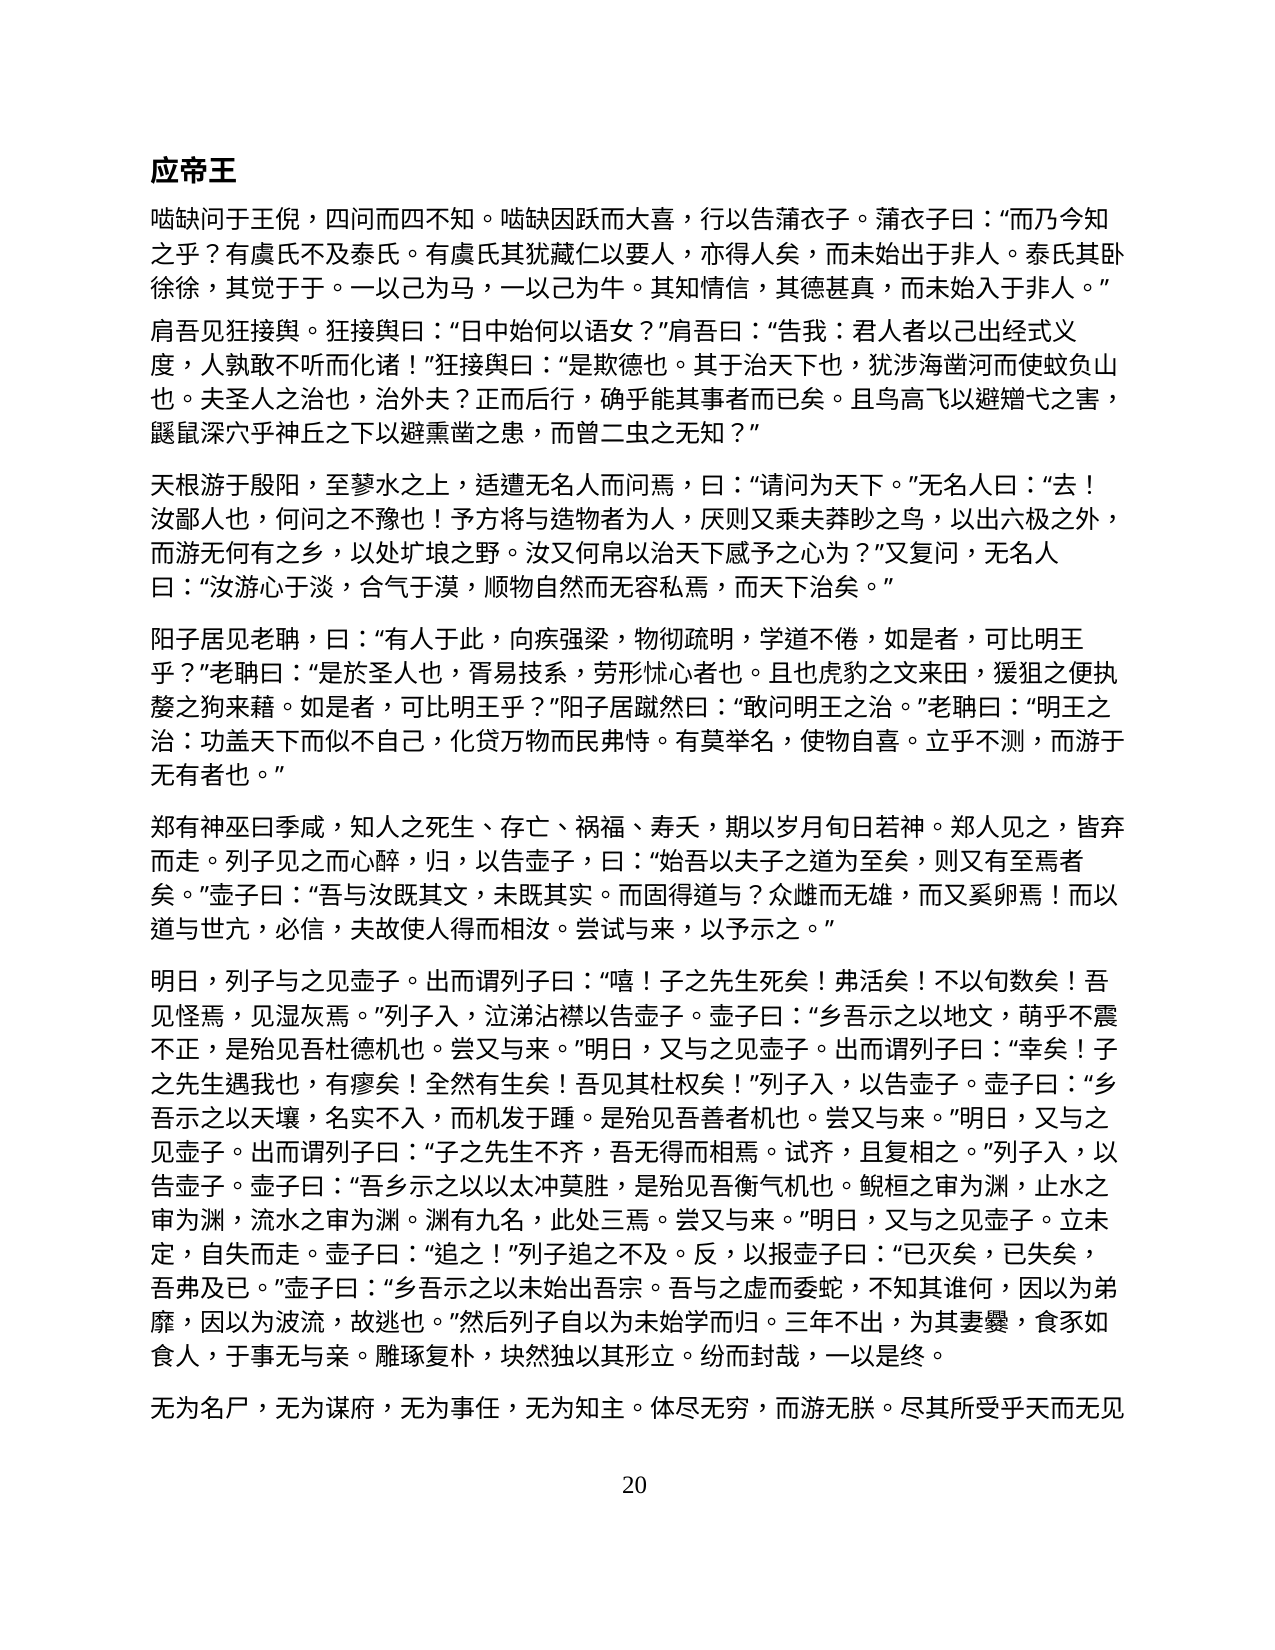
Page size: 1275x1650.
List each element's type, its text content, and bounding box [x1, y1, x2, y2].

text 肩吾见狂接舆。狂接舆曰：“日中始何以语女？”肩吾曰：“告我：君人者以己出经式义度，人孰敢不听而化诸！”狂接舆曰：“是欺德也。其于治天下也，犹涉海凿河而使蚊负山也。夫圣人之治也，治外夫？正而后行，确乎能其事者而已矣。且鸟高飞以避矰弋之害，鼷鼠深穴乎神丘之下以避熏凿之患，而曾二虫之无知？” [150, 313, 1125, 449]
text 明日，列子与之见壶子。出而谓列子曰：“嘻！子之先生死矣！弗活矣！不以旬数矣！吾见怪焉，见湿灰焉。”列子入，泣涕沾襟以告壶子。壶子曰：“乡吾示之以地文，萌乎不震不正，是殆见吾杜德机也。尝又与来。”明日，又与之见壶子。出而谓列子曰：“幸矣！子之先生遇我也，有瘳矣！全然有生矣！吾见其杜权矣！”列子入，以告壶子。壶子曰：“乡吾示之以天壤，名实不入，而机发于踵。是殆见吾善者机也。尝又与来。”明日，又与之见壶子。出而谓列子曰：“子之先生不齐，吾无得而相焉。试齐，且复相之。”列子入，以告壶子。壶子曰：“吾乡示之以以太冲莫胜，是殆见吾衡气机也。鲵桓之审为渊，止水之审为渊，流水之审为渊。渊有九名，此处三焉。尝又与来。”明日，又与之见壶子。立未定，自失而走。壶子曰：“追之！”列子追之不及。反，以报壶子曰：“已灭矣，已失矣，吾弗及已。”壶子曰：“乡吾示之以未始出吾宗。吾与之虚而委蛇，不知其谁何，因以为弟靡，因以为波流，故逃也。”然后列子自以为未始学而归。三年不出，为其妻爨，食豕如食人，于事无与亲。雕琢复朴，块然独以其形立。纷而封哉，一以是终。 [150, 964, 1125, 1373]
text 啮缺问于王倪，四问而四不知。啮缺因跃而大喜，行以告蒲衣子。蒲衣子曰：“而乃今知之乎？有虞氏不及泰氏。有虞氏其犹藏仁以要人，亦得人矣，而未始出于非人。泰氏其卧徐徐，其觉于于。一以己为马，一以己为牛。其知情信，其德甚真，而未始入于非人。” [150, 202, 1125, 304]
subtitle 应帝王 [150, 150, 1125, 190]
text 阳子居见老聃，曰：“有人于此，向疾强梁，物彻疏明，学道不倦，如是者，可比明王乎？”老聃曰：“是於圣人也，胥易技系，劳形怵心者也。且也虎豹之文来田，猨狙之便执嫠之狗来藉。如是者，可比明王乎？”阳子居蹴然曰：“敢问明王之治。”老聃曰：“明王之治：功盖天下而似不自己，化贷万物而民弗恃。有莫举名，使物自喜。立乎不测，而游于无有者也。” [150, 622, 1125, 792]
text 天根游于殷阳，至蓼水之上，适遭无名人而问焉，曰：“请问为天下。”无名人曰：“去！汝鄙人也，何问之不豫也！予方将与造物者为人，厌则又乘夫莽眇之鸟，以出六极之外，而游无何有之乡，以处圹埌之野。汝又何帛以治天下感予之心为？”又复问，无名人曰：“汝游心于淡，合气于漠，顺物自然而无容私焉，而天下治矣。” [150, 467, 1125, 604]
text 郑有神巫曰季咸，知人之死生、存亡、祸福、寿夭，期以岁月旬日若神。郑人见之，皆弃而走。列子见之而心醉，归，以告壶子，曰：“始吾以夫子之道为至矣，则又有至焉者矣。”壶子曰：“吾与汝既其文，未既其实。而固得道与？众雌而无雄，而又奚卵焉！而以道与世亢，必信，夫故使人得而相汝。尝试与来，以予示之。” [150, 810, 1125, 946]
text 无为名尸，无为谋府，无为事任，无为知主。体尽无穷，而游无朕。尽其所受乎天而无见 [150, 1391, 1125, 1425]
